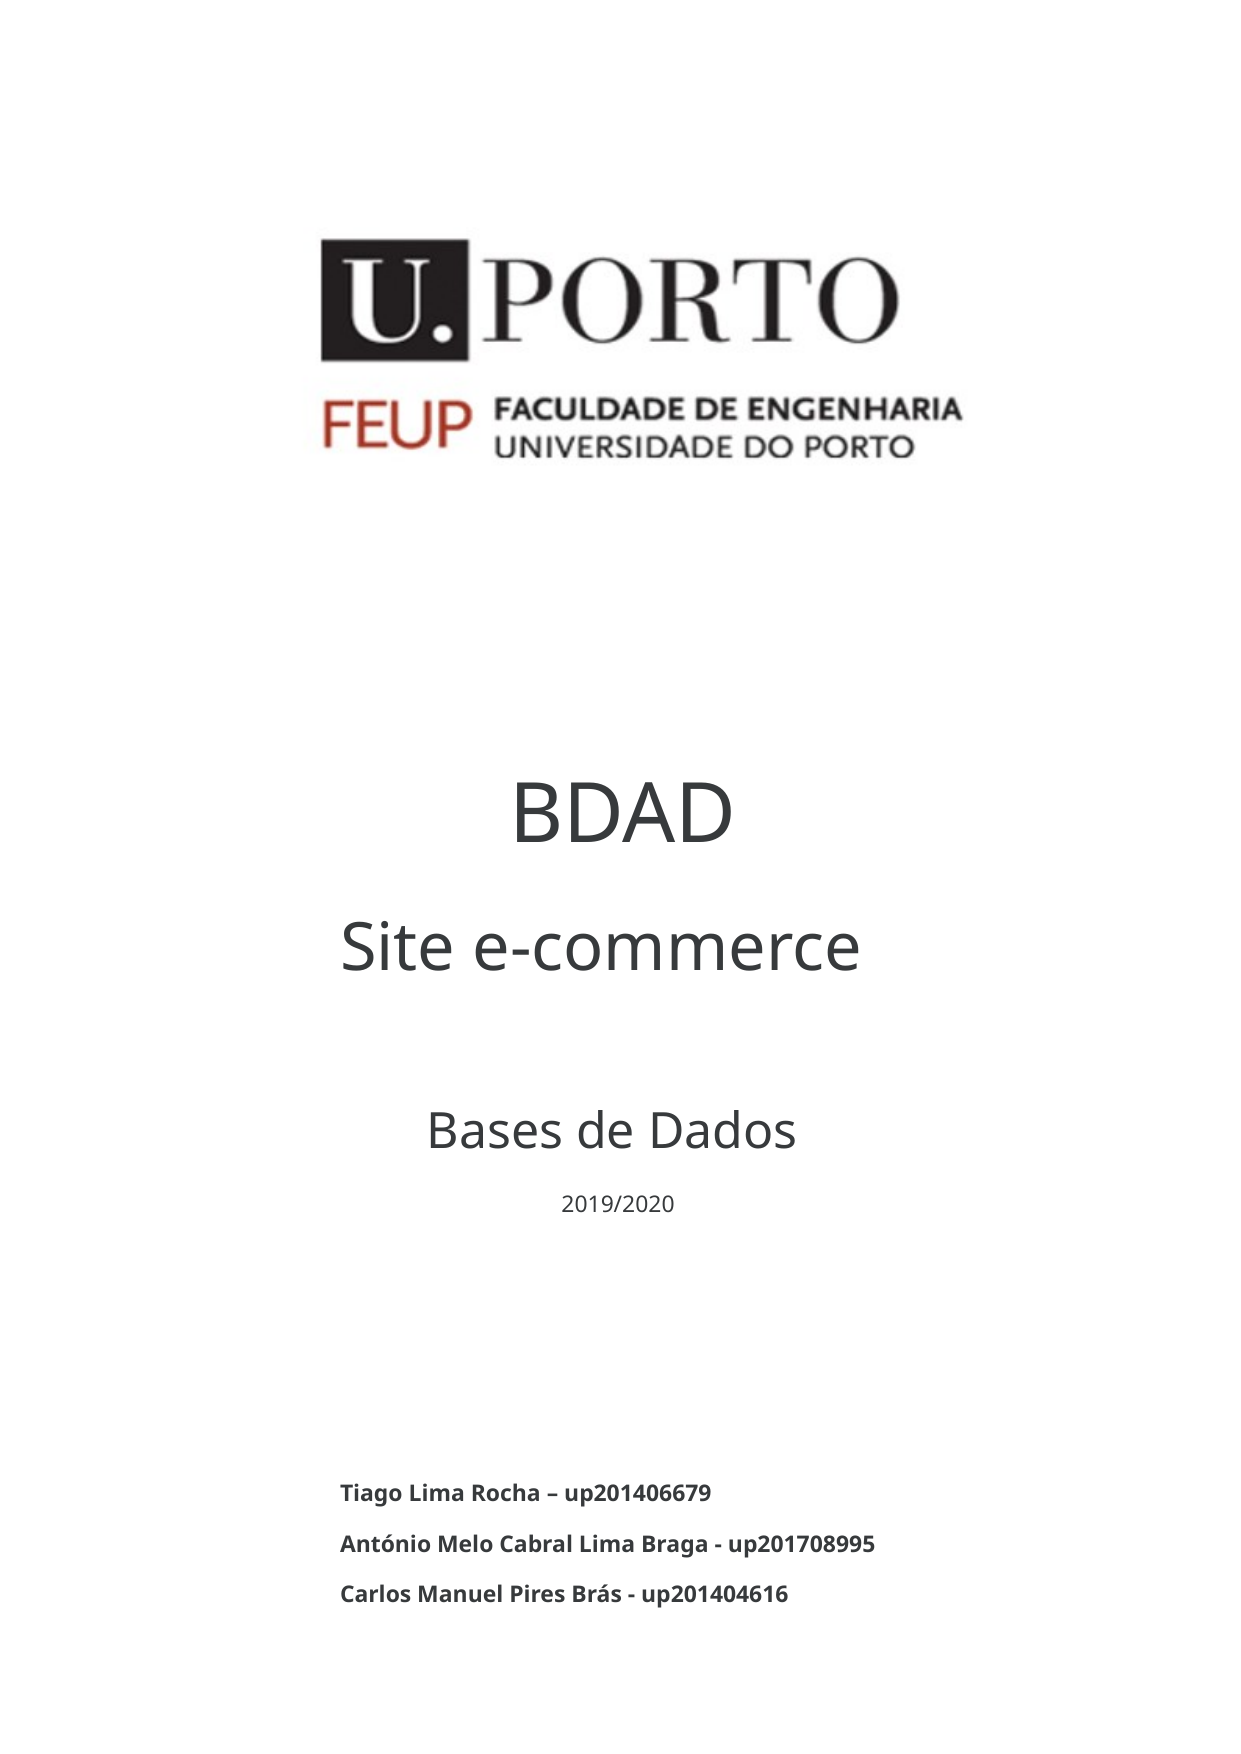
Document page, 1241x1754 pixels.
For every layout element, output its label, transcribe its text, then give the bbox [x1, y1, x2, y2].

text António Melo Cabral Lima Braga - up201708995 [118, 1527, 1122, 1559]
text BDAD [118, 754, 1122, 867]
text 2019/2020 [118, 1188, 1122, 1220]
text Tiago Lima Rocha – up201406679 [118, 1477, 1122, 1508]
text Carlos Manuel Pires Brás - up201404616 [118, 1578, 1122, 1609]
text Site e-commerce [118, 899, 1122, 1026]
text Bases de Dados [118, 1096, 1122, 1164]
